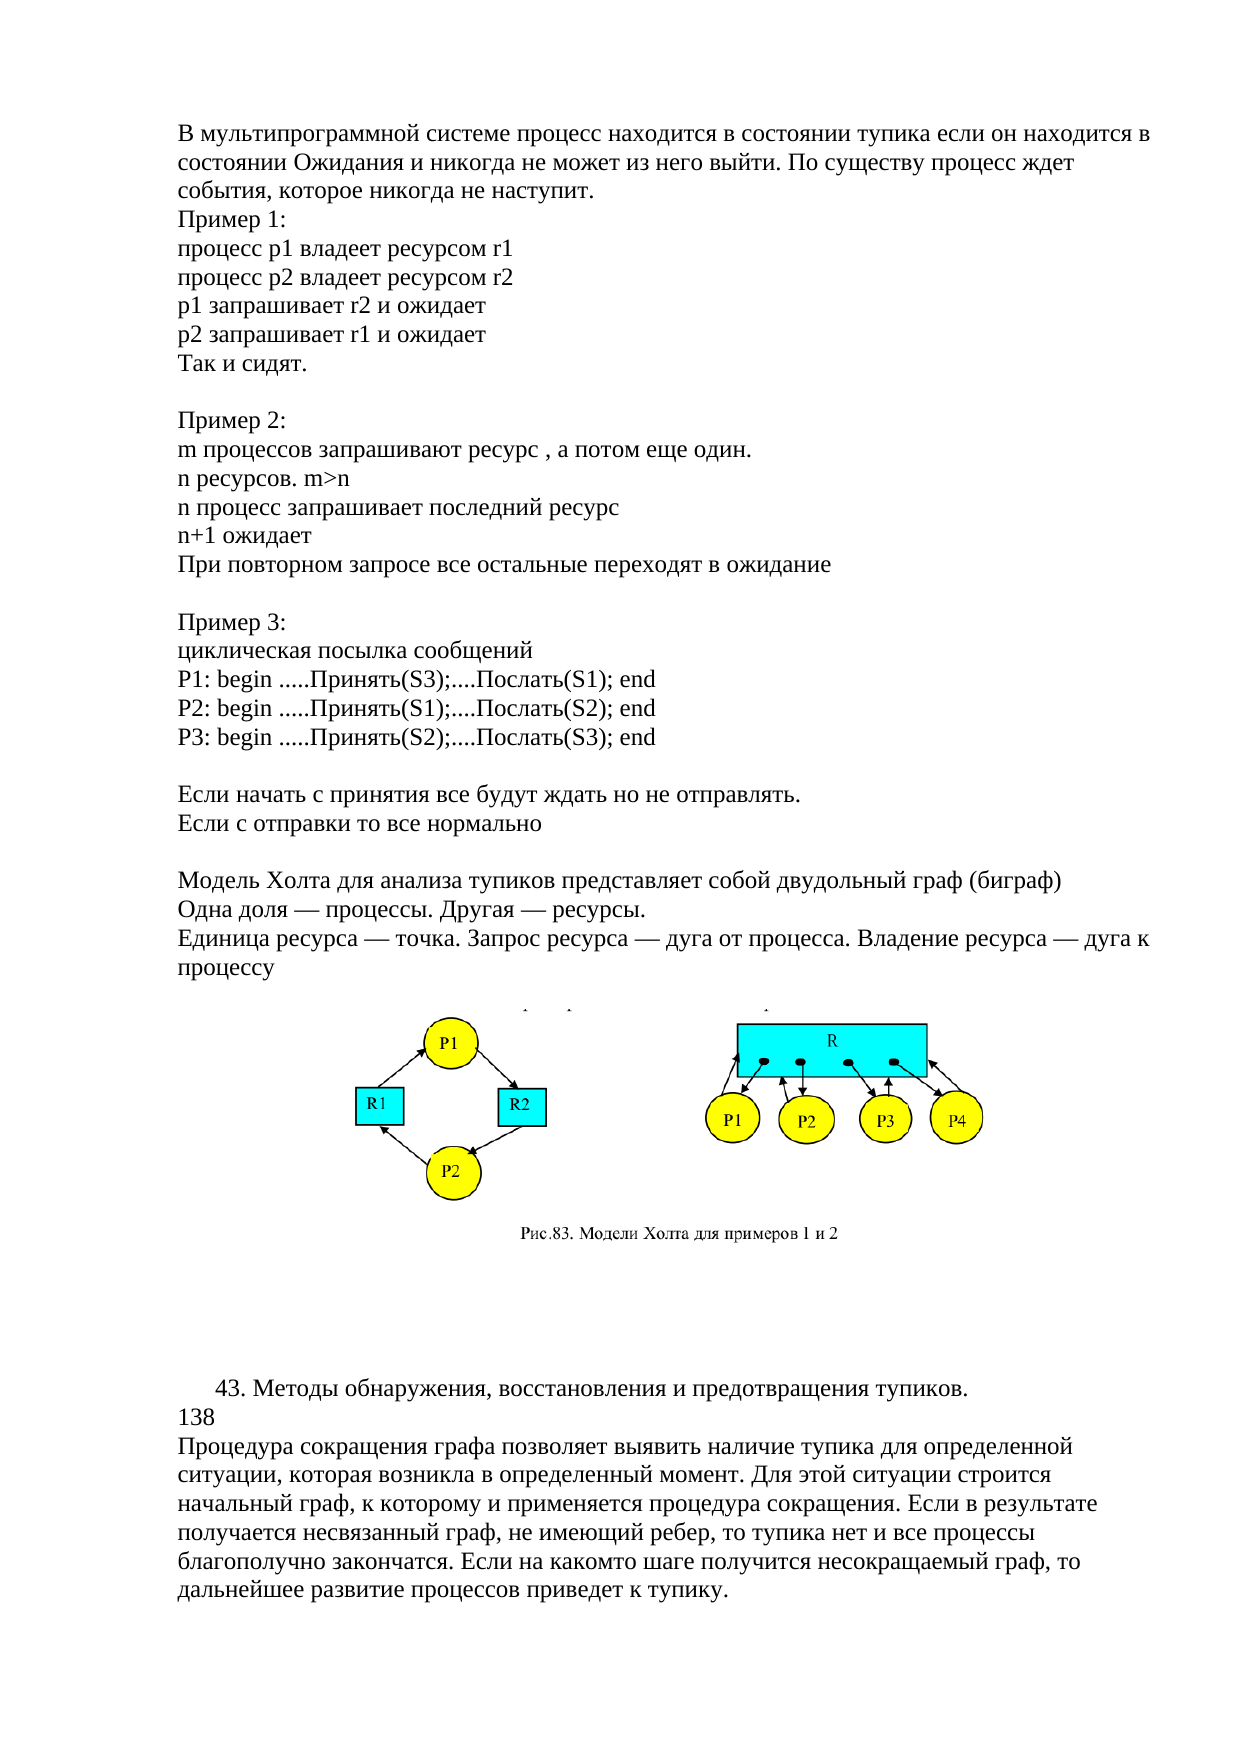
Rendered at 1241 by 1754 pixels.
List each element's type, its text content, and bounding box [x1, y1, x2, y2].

text n процесс запрашивает последний ресурс [177, 492, 1152, 521]
text Пример 1: [177, 204, 1152, 233]
text процесс p1 владеет ресурсом r1 [177, 233, 1152, 262]
text Модель Холта для анализа тупиков представляет собой двудольный граф (биграф) [177, 866, 1152, 894]
text P3: begin .....Принять(S2);....Послать(S3); end [177, 722, 1152, 751]
text При повторном запросе все остальные переходят в ожидание [177, 549, 1152, 578]
text P1: begin .....Принять(S3);....Послать(S1); end [177, 664, 1152, 693]
text Процедура сокращения графа позволяет выявить наличие тупика для определенной ситуации, которая возникла в определенный момент. Для этой ситуации строится начальный граф, к которому и применяется процедура сокращения. Если в результате получается несвязанный граф, не имеющий ребер, то тупика нет и все процессы благополучно закончатся. Если на какомто шаге получится несокращаемый граф, то дальнейшее развитие процессов приведет к тупику. [177, 1431, 1152, 1603]
text n ресурсов. m>n [177, 463, 1152, 492]
text Если начать с принятия все будут ждать но не отправлять. Если с отправки то все нормально [177, 779, 1152, 837]
text p2 запрашивает r1 и ожидает [177, 319, 1152, 348]
text Единица ресурса — точка. Запрос ресурса — дуга от процесса. Владение ресурса — дуга к процессу [177, 923, 1152, 981]
text процесс p2 владеет ресурсом r2 [177, 262, 1152, 291]
text m процессов запрашивают ресурс , а потом еще один. [177, 434, 1152, 463]
text Так и сидят. [177, 348, 1152, 377]
list Методы обнаружения, восстановления и предотвращения тупиков. [215, 1373, 1152, 1402]
text В мультипрограммной системе процесс находится в состоянии тупика если он находится в состоянии Ожидания и никогда не может из него выйти. По существу процесс ждет события, которое никогда не наступит. [177, 118, 1152, 204]
text p1 запрашивает r2 и ожидает [177, 291, 1152, 319]
text n+1 ожидает [177, 521, 1152, 549]
text Одна доля — процессы. Другая — ресурсы. [177, 894, 1152, 923]
text P2: begin .....Принять(S1);....Послать(S2); end [177, 693, 1152, 722]
text 138 [177, 1402, 1152, 1431]
text циклическая посылка сообщений [177, 636, 1152, 664]
text Пример 3: [177, 607, 1152, 636]
text Пример 2: [177, 406, 1152, 434]
picture [322, 1009, 1007, 1259]
